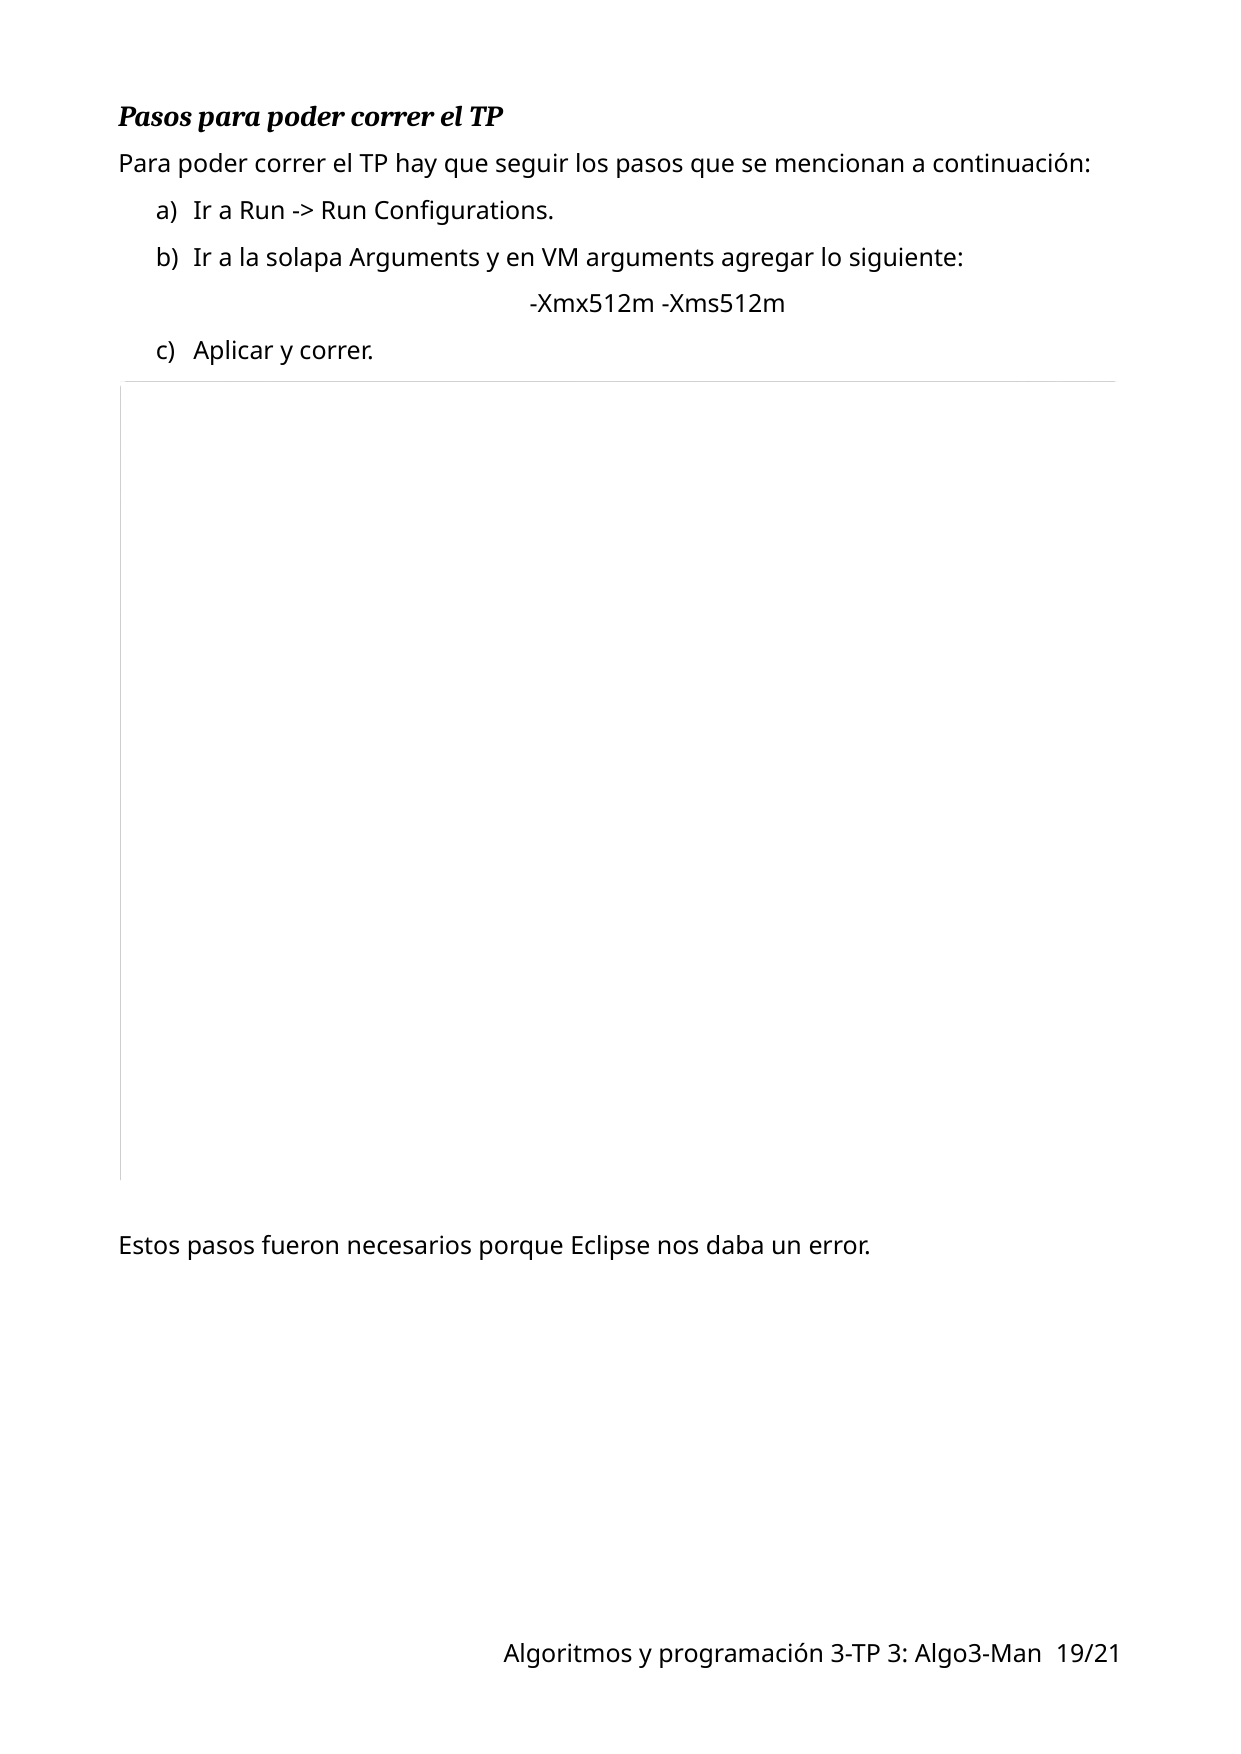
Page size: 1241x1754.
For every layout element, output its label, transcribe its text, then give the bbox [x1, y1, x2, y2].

list Ir a Run -> Run Configurations. [156, 193, 1122, 227]
list -Xmx512m -Xms512m [156, 286, 1122, 320]
text Estos pasos fueron necesarios porque Eclipse nos daba un error. [118, 1227, 1122, 1261]
list Ir a la solapa Arguments y en VM arguments agregar lo siguiente: [156, 239, 1122, 273]
list Aplicar y correr. [156, 332, 1122, 366]
text Para poder correr el TP hay que seguir los pasos que se mencionan a continuación: [118, 146, 1122, 180]
subtitle Pasos para poder correr el TP [118, 100, 1122, 133]
